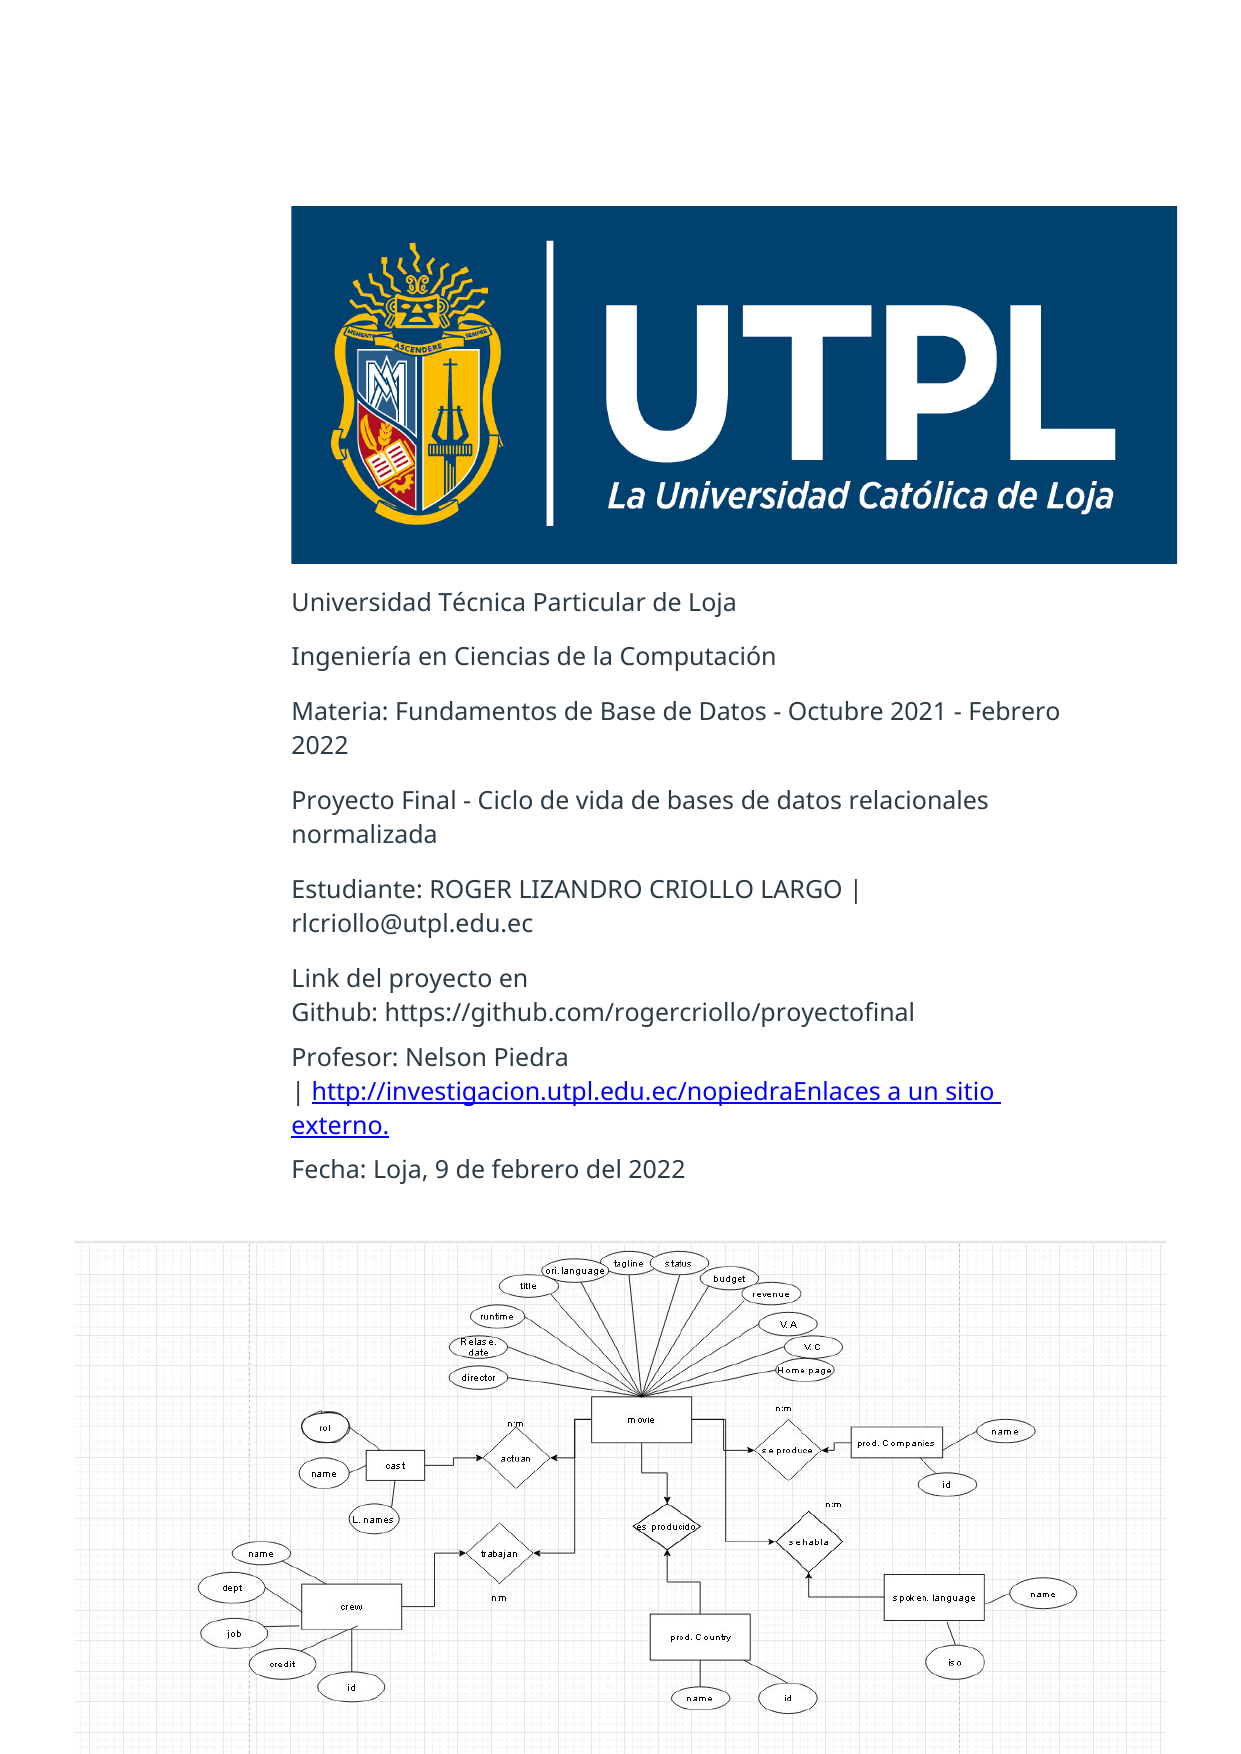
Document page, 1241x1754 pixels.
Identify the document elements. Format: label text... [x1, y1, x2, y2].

text Universidad Técnica Particular de Loja [291, 584, 1063, 618]
text Fecha: Loja, 9 de febrero del 2022 [291, 1152, 1063, 1186]
text Ingeniería en Ciencias de la Computación [291, 639, 1063, 673]
text Profesor: Nelson Piedra | http://investigacion.utpl.edu.ec/nopiedraEnlaces a un sitio externo. [291, 1039, 1063, 1142]
text Materia: Fundamentos de Base de Datos - Octubre 2021 - Febrero 2022 [291, 694, 1063, 762]
text Link del proyecto en Github: https://github.com/rogercriollo/proyectofinal [291, 961, 1063, 1029]
text Proyecto Final - Ciclo de vida de bases de datos relacionales normalizada [291, 783, 1063, 851]
text Estudiante: ROGER LIZANDRO CRIOLLO LARGO | rlcriollo@utpl.edu.ec [291, 872, 1063, 940]
